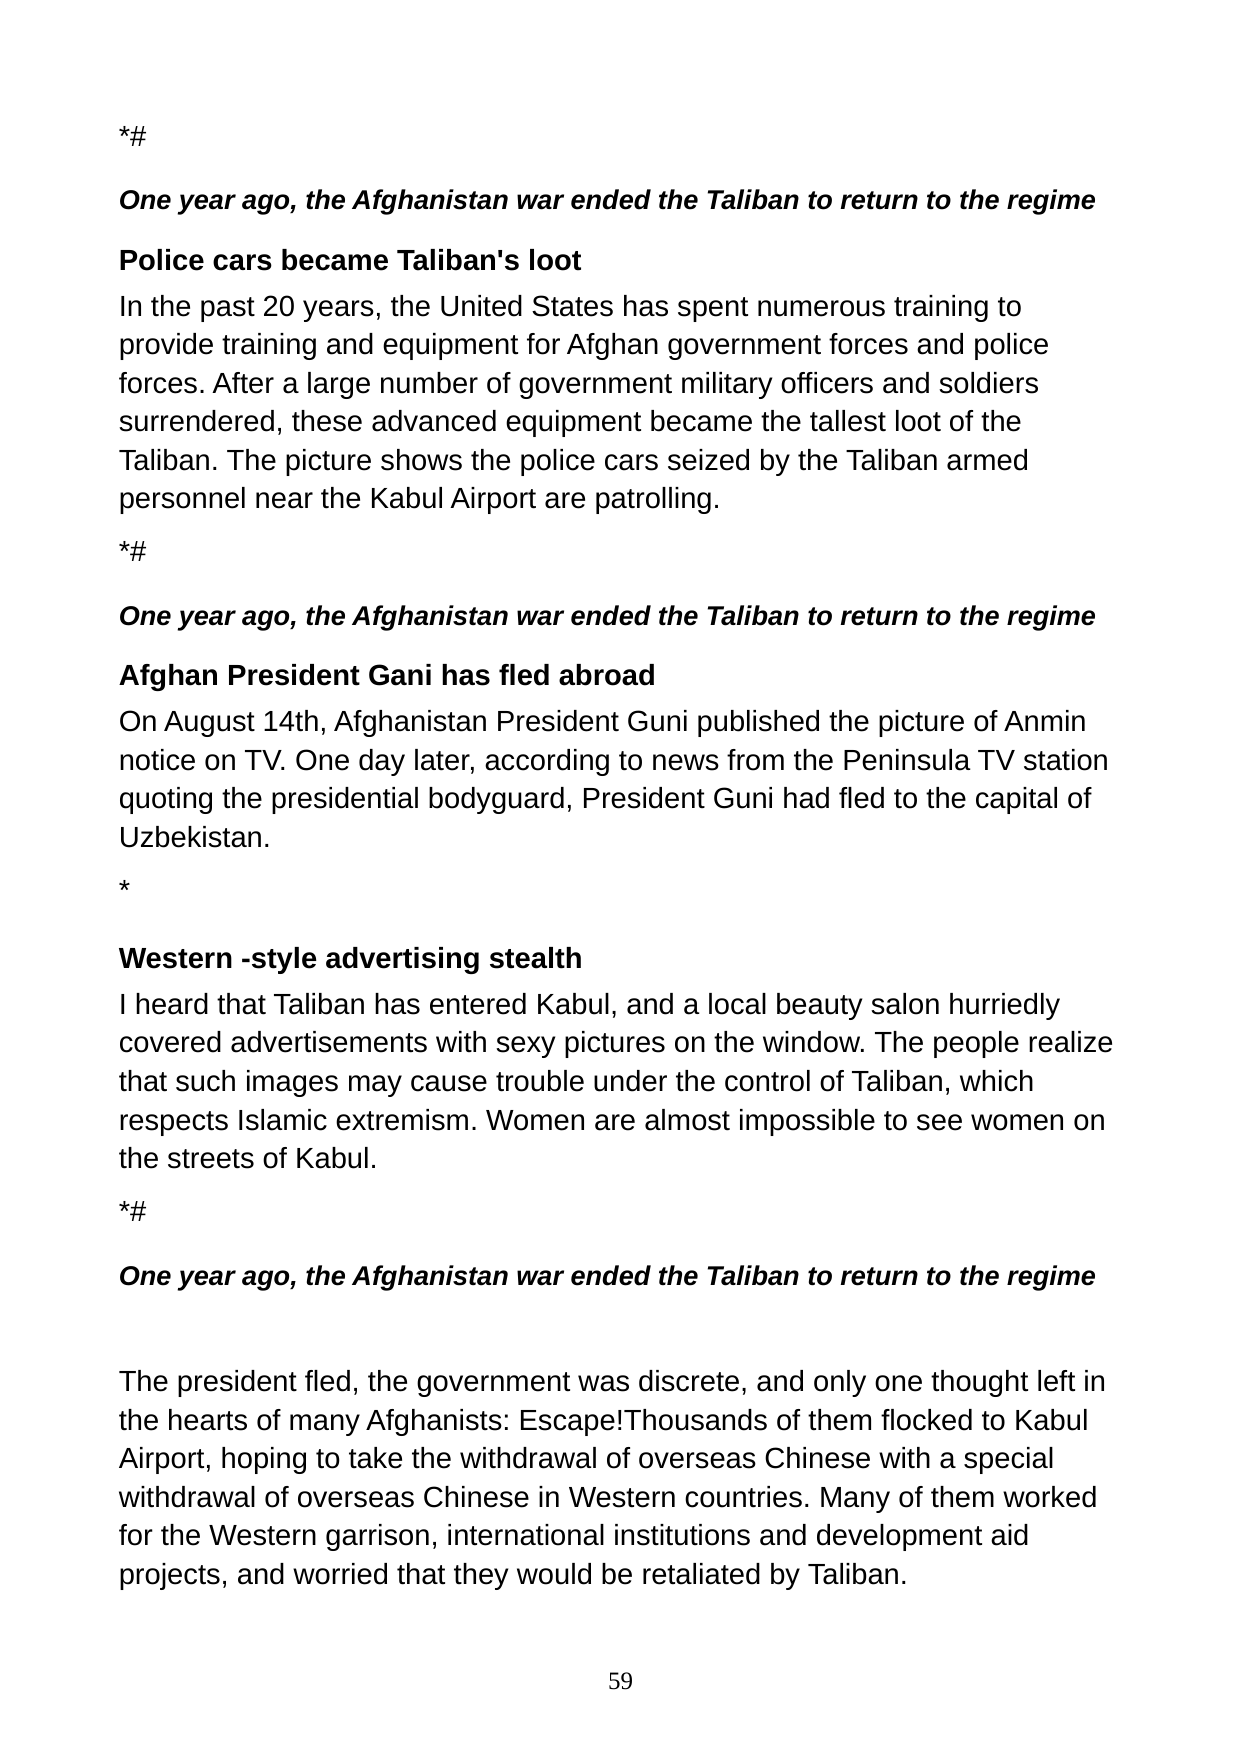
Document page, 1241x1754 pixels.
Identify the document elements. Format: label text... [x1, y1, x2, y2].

text In the past 20 years, the United States has spent numerous training to provide training and equipment for Afghan government forces and police forces. After a large number of government military officers and soldiers surrendered, these advanced equipment became the tallest loot of the Taliban. The picture shows the police cars seized by the Taliban armed personnel near the Kabul Airport are patrolling. [118, 288, 1122, 515]
subtitle One year ago, the Afghanistan war ended the Taliban to return to the regime [118, 1260, 1122, 1291]
text On August 14th, Afghanistan President Guni published the picture of Anmin notice on TV. One day later, according to news from the Peninsula TV station quoting the presidential bodyguard, President Guni had fled to the capital of Uzbekistan. [118, 704, 1122, 853]
text * [118, 873, 1122, 907]
text *# [118, 534, 1122, 568]
text The president fled, the government was discrete, and only one thought left in the hearts of many Afghanists: Escape!Thousands of them flocked to Kabul Airport, hoping to take the withdrawal of overseas Chinese with a special withdrawal of overseas Chinese in Western countries. Many of them worked for the Western garrison, international institutions and development aid projects, and worried that they would be retaliated by Taliban. [118, 1364, 1122, 1590]
subtitle Western -style advertising stealth [118, 941, 1122, 974]
text I heard that Taliban has entered Kabul, and a local beauty salon hurriedly covered advertisements with sexy pictures on the window. The people realize that such images may cause trouble under the control of Taliban, which respects Islamic extremism. Women are almost impossible to see women on the streets of Kabul. [118, 987, 1122, 1174]
subtitle Afghan President Gani has fled abroad [118, 658, 1122, 692]
subtitle One year ago, the Afghanistan war ended the Taliban to return to the regime [118, 600, 1122, 631]
text *# [118, 1194, 1122, 1228]
subtitle One year ago, the Afghanistan war ended the Taliban to return to the regime [118, 184, 1122, 215]
subtitle Police cars became Taliban's loot [118, 242, 1122, 276]
text *# [118, 118, 1122, 152]
